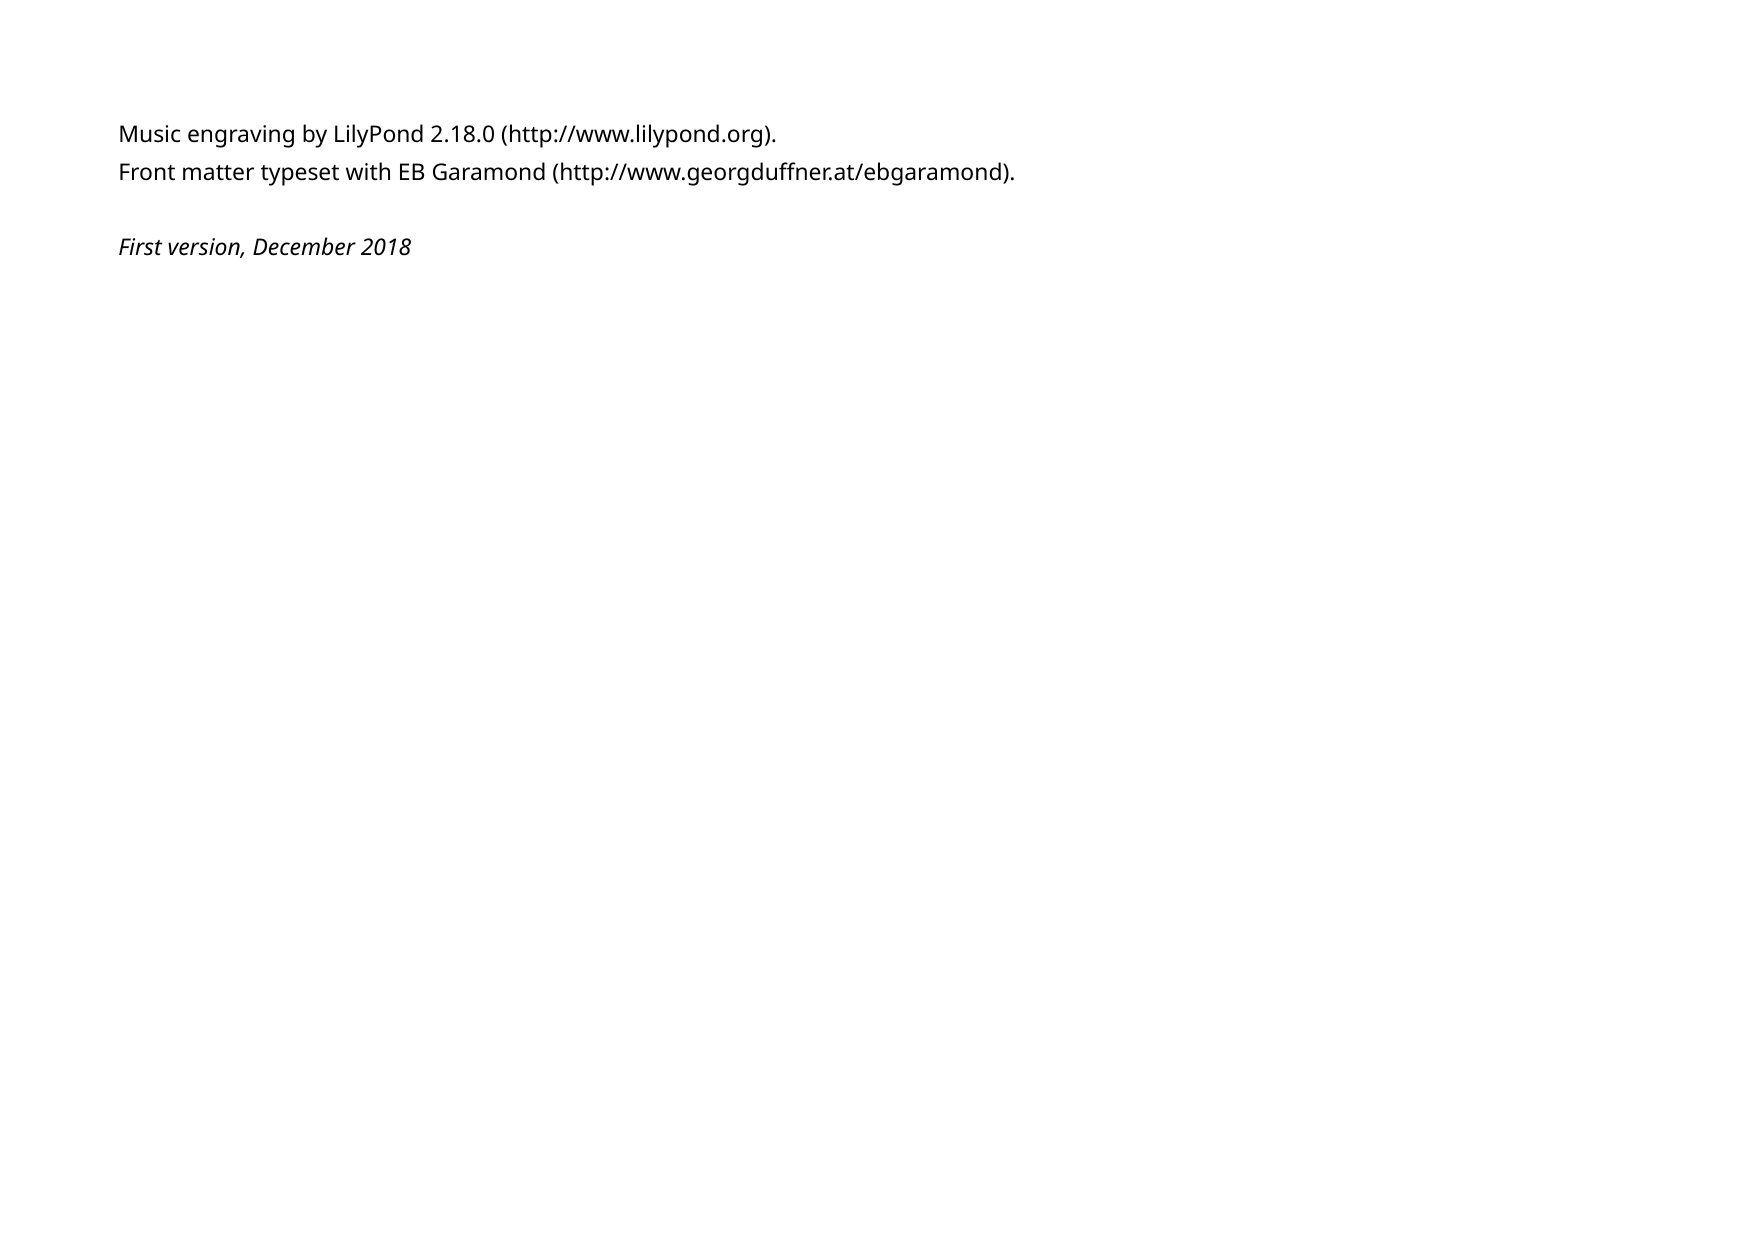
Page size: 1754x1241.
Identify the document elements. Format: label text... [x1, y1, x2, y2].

text Music engraving by LilyPond 2.18.0 (http://www.lilypond.org). Front matter typeset with EB Garamond (http://www.georgduffner.at/ebgaramond). [118, 118, 1518, 187]
text First version, December 2018 [118, 231, 1518, 262]
